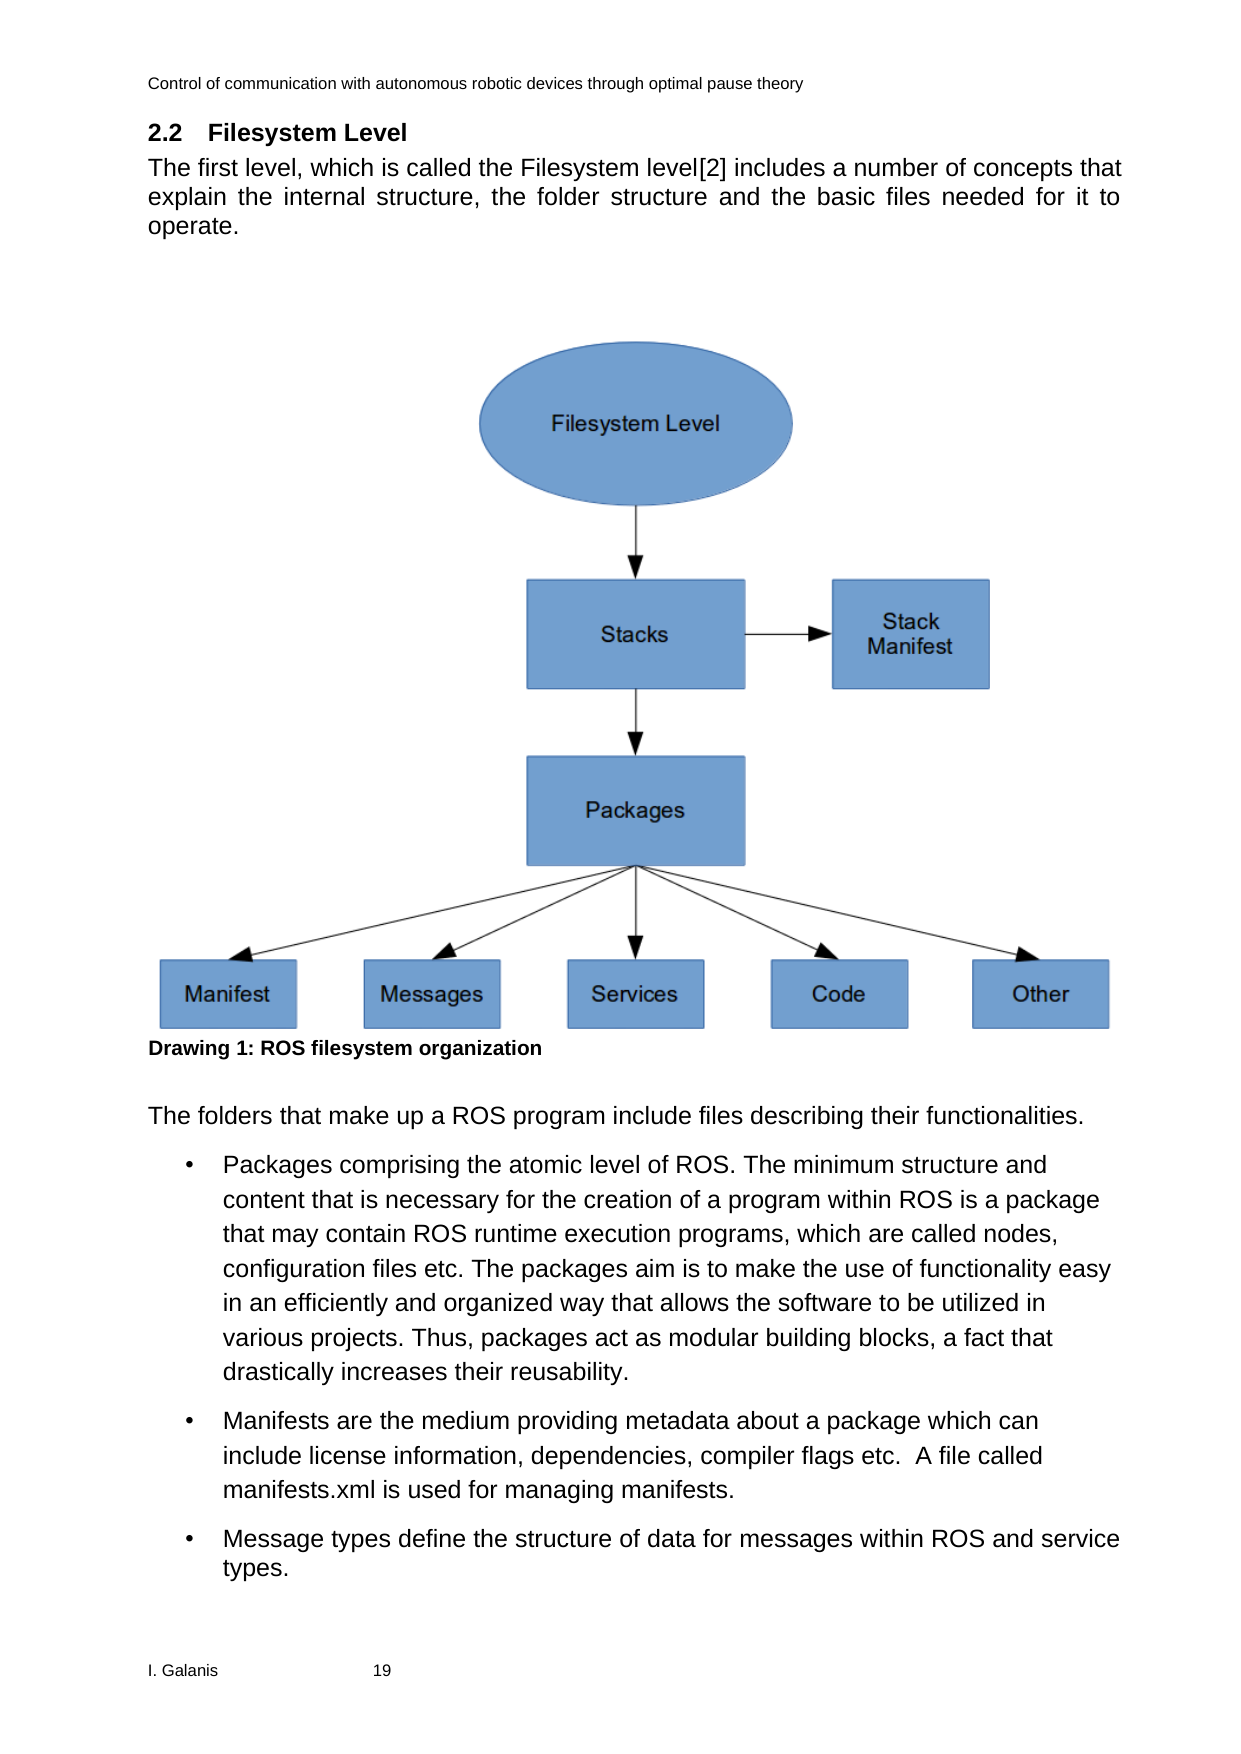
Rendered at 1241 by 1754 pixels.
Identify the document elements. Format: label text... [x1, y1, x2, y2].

text The folders that make up a ROS program include files describing their functionalities. [148, 1101, 1122, 1130]
subtitle Filesystem Level [148, 118, 1122, 147]
text Drawing 1: ROS filesystem organization [148, 1036, 1122, 1060]
list Message types define the structure of data for messages within ROS and service types. [185, 1524, 1122, 1582]
list Manifests are the medium providing metadata about a package which can include license information, dependencies, compiler flags etc. A file called manifests.xml is used for managing manifests. [185, 1406, 1122, 1504]
text The first level, which is called the Filesystem level[2] includes a number of concepts that explain the internal structure, the folder structure and the basic files needed for it to operate. [148, 153, 1122, 239]
list Packages comprising the atomic level of ROS. The minimum structure and content that is necessary for the creation of a program within ROS is a package that may contain ROS runtime execution programs, which are called nodes, configuration files etc. The packages aim is to make the use of functionality easy in an efficiently and organized way that allows the software to be utilized in various projects. Thus, packages act as modular building blocks, a fact that drastically increases their reusability. [185, 1150, 1122, 1386]
picture [148, 318, 1122, 1036]
